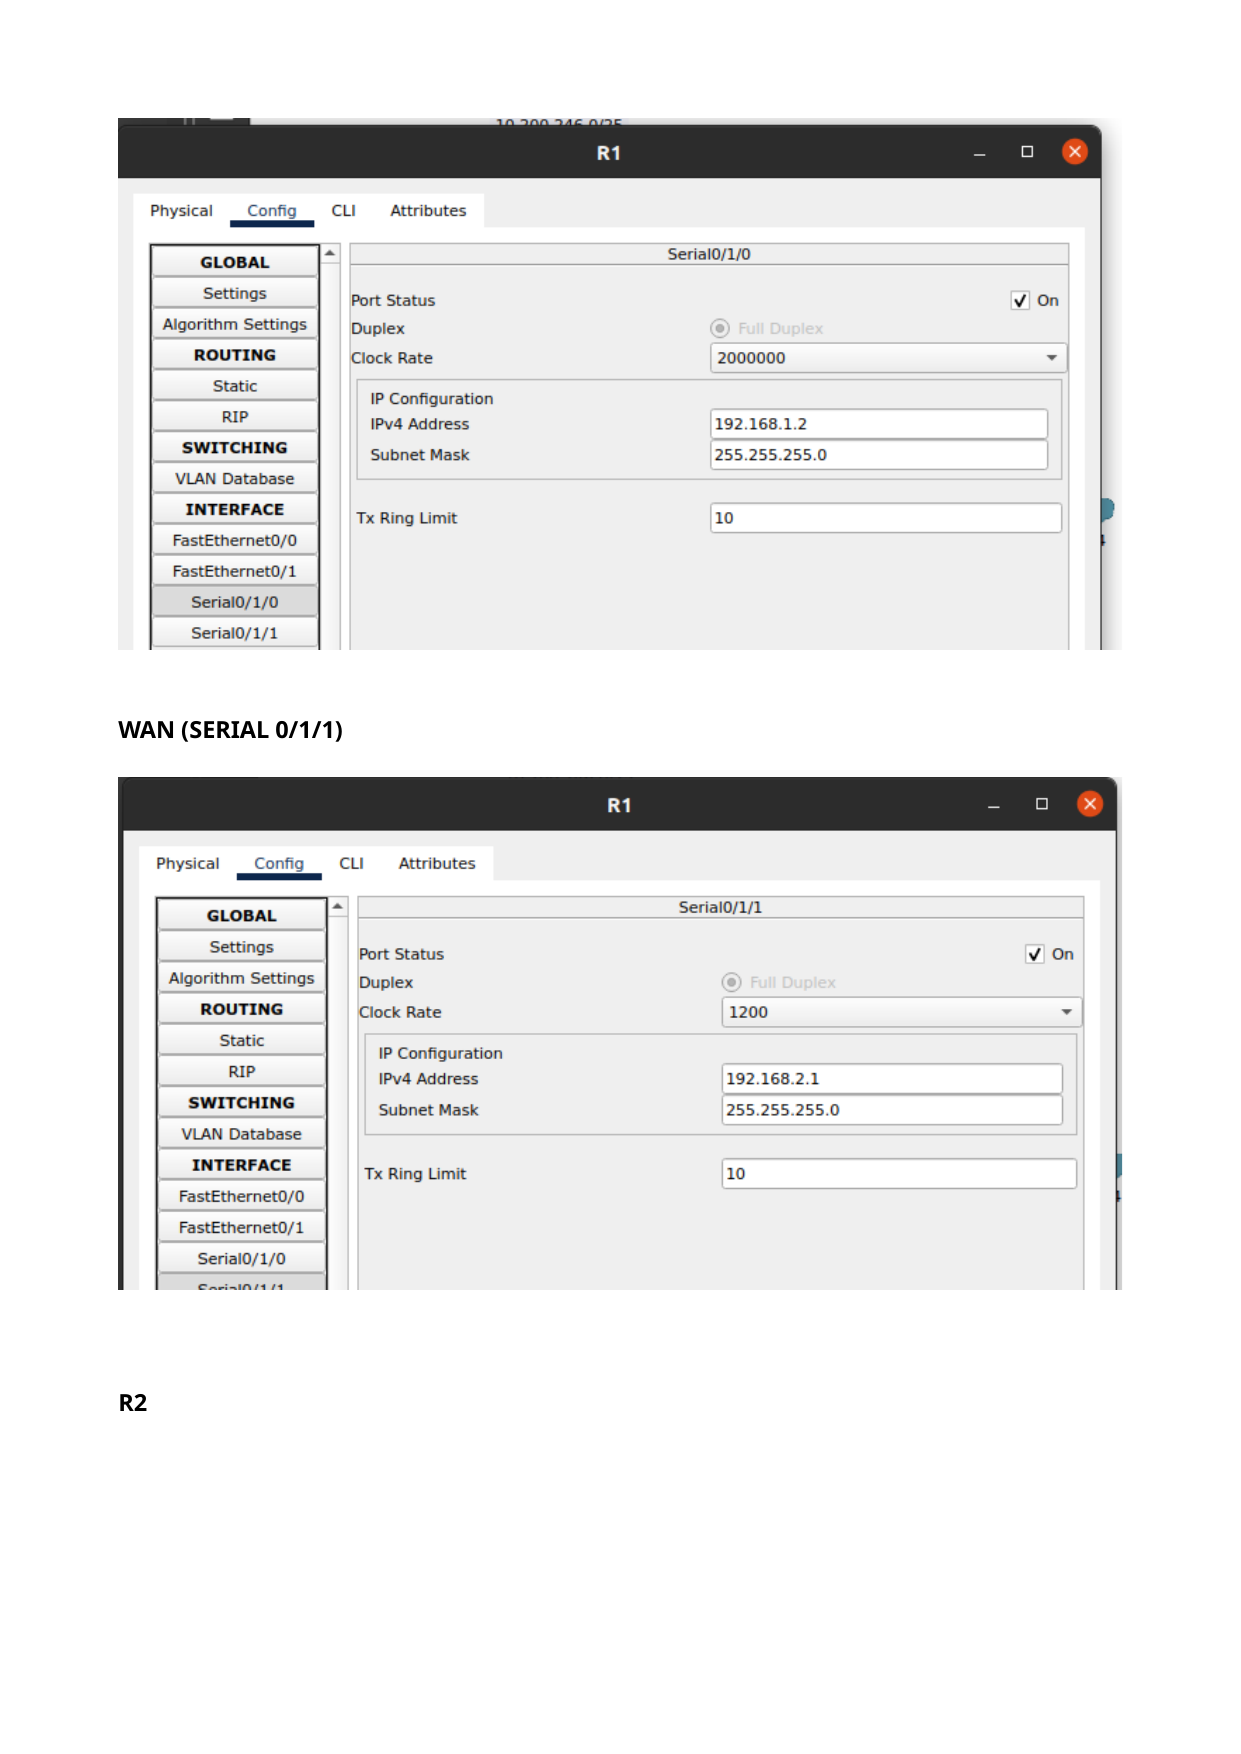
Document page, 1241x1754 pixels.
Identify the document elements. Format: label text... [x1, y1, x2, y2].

picture [118, 777, 1123, 1290]
picture [118, 118, 1123, 650]
table_header R2 [118, 1290, 1122, 1610]
table_header WAN (SERIAL 0/1/1) [118, 650, 1122, 777]
